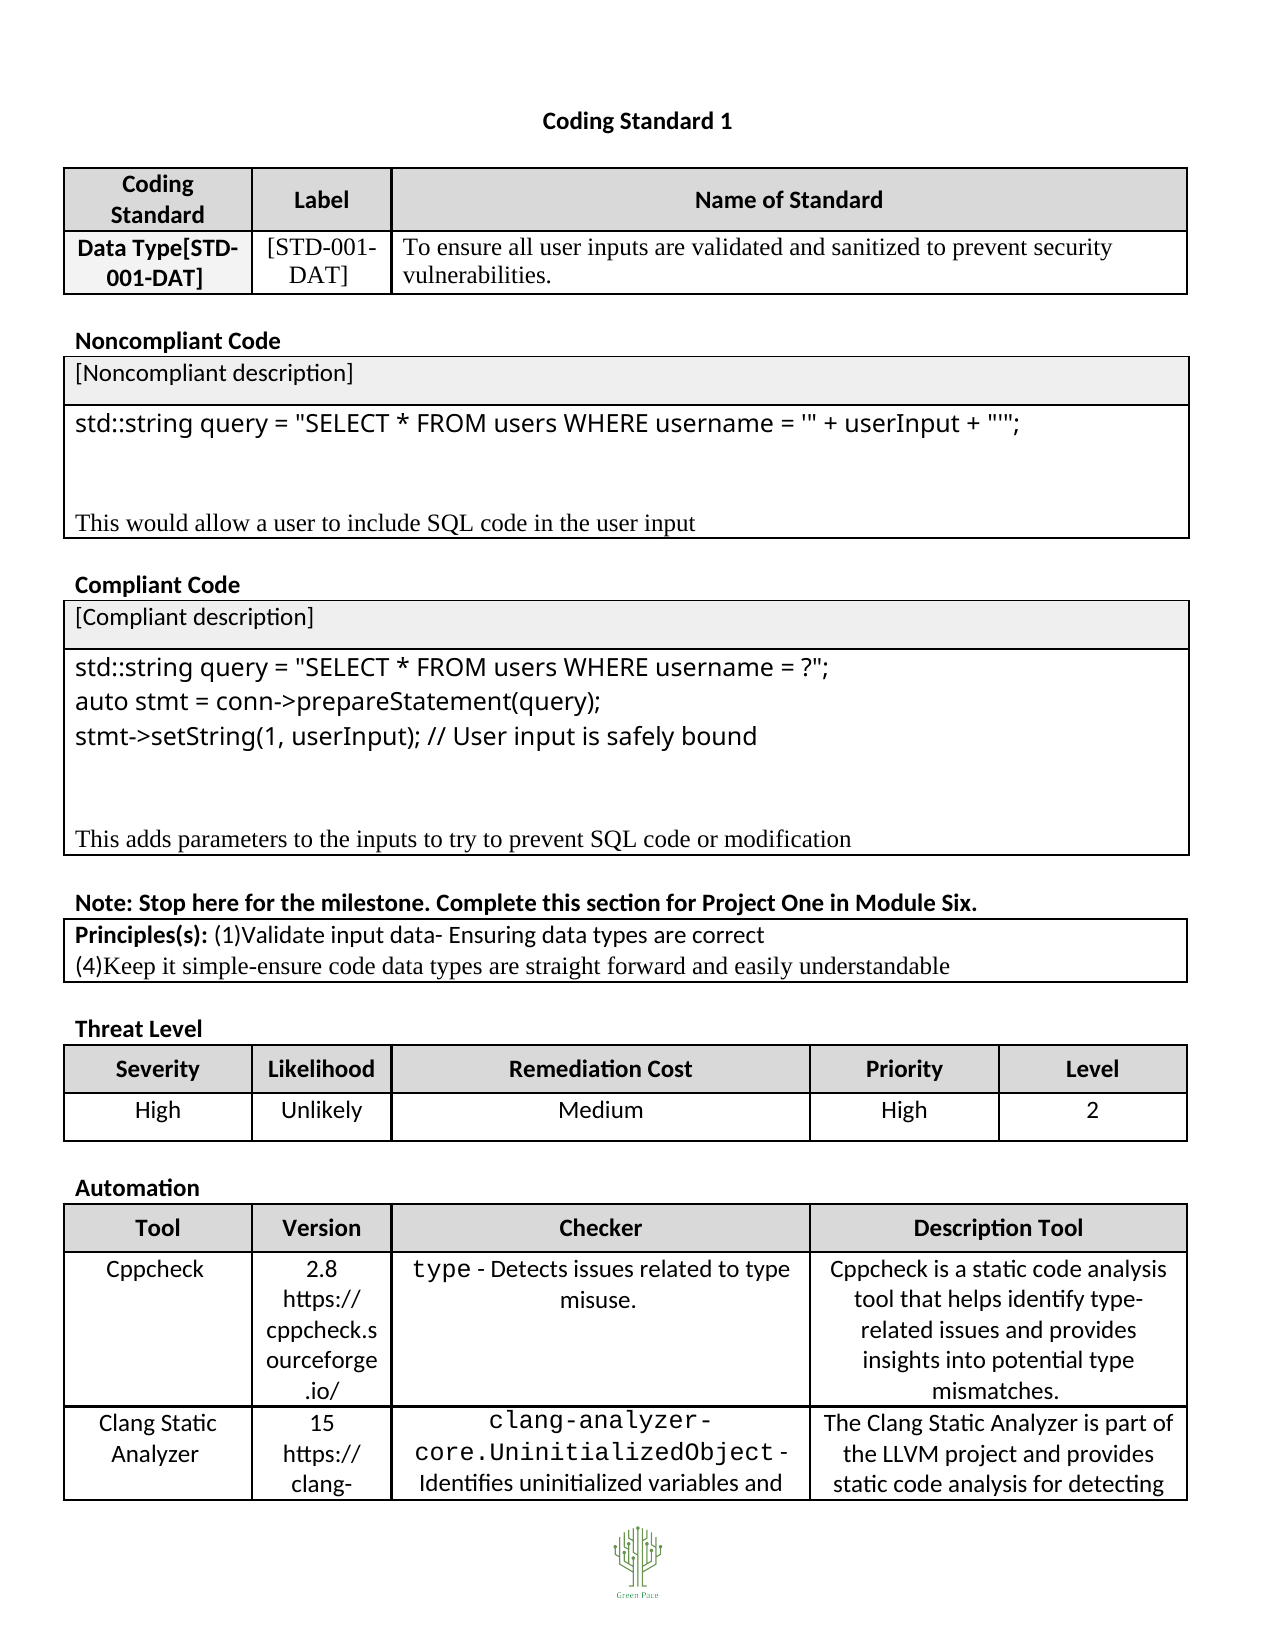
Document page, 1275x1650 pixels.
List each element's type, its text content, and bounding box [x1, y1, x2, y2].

table_cell 15 https://clang- [253, 1408, 390, 1499]
table_header Likelihood [253, 1046, 390, 1092]
table_cell Cppcheck [65, 1253, 251, 1405]
table_header Tool [65, 1205, 251, 1251]
table_cell The Clang Static Analyzer is part of the LLVM project and provides static code analysis for detecting [811, 1408, 1186, 1499]
table_header Severity [65, 1046, 251, 1092]
table_header Priority [811, 1046, 998, 1092]
table_header Coding Standard [65, 169, 251, 230]
table_header Checker [393, 1205, 809, 1251]
text Automation [75, 1172, 1200, 1203]
table_cell 2.8 https://cppcheck.sourceforge.io/ [253, 1253, 390, 1405]
table_cell type - Detects issues related to type misuse. [393, 1253, 809, 1405]
table_cell [Compliant description] [65, 601, 1188, 648]
table_cell Clang Static Analyzer [65, 1408, 251, 1499]
table_cell Data Type[STD-001-DAT] [65, 232, 251, 293]
table_cell [STD-001-DAT] [253, 232, 390, 293]
table_cell Medium [393, 1094, 809, 1139]
table_cell High [811, 1094, 998, 1139]
table_cell High [65, 1094, 251, 1139]
table_cell std::string query = "SELECT * FROM users WHERE username = '" + userInput + "'"; This would allow a user to include SQL code in the user input [65, 406, 1188, 537]
table_header Level [1000, 1046, 1186, 1092]
table_cell Unlikely [253, 1094, 390, 1139]
text Threat Level [75, 1013, 1200, 1044]
table_cell Cppcheck is a static code analysis tool that helps identify type-related issues and provides insights into potential type mismatches. [811, 1253, 1186, 1405]
subtitle Coding Standard 1 [75, 106, 1200, 136]
table_header Remediation Cost [393, 1046, 809, 1092]
table_header Description Tool [811, 1205, 1186, 1251]
table_header Version [253, 1205, 390, 1251]
table_header Principles(s): (1)Validate input data- Ensuring data types are correct (4)Keep it simple-ensure code data types are straight forward and easily understandable [65, 920, 1186, 981]
table_header Compliant Code [64, 570, 1189, 600]
table_cell To ensure all user inputs are validated and sanitized to prevent security vulnerabilities. [393, 232, 1186, 293]
table_cell std::string query = "SELECT * FROM users WHERE username = ?"; auto stmt = conn->prepareStatement(query); stmt->setString(1, userInput); // User input is safely bound This adds parameters to the inputs to try to prevent SQL code or modification [65, 650, 1188, 854]
picture [605, 1521, 670, 1606]
table_header Label [253, 169, 390, 230]
table_cell clang-analyzer-core.UninitializedObject - Identifies uninitialized variables and [393, 1408, 809, 1499]
table_cell [Noncompliant description] [65, 357, 1188, 404]
table_cell 2 [1000, 1094, 1186, 1139]
table_header Name of Standard [393, 169, 1186, 230]
text Note: Stop here for the milestone. Complete this section for Project One in Module Six. [75, 887, 1200, 917]
table_header Noncompliant Code [64, 325, 1189, 356]
